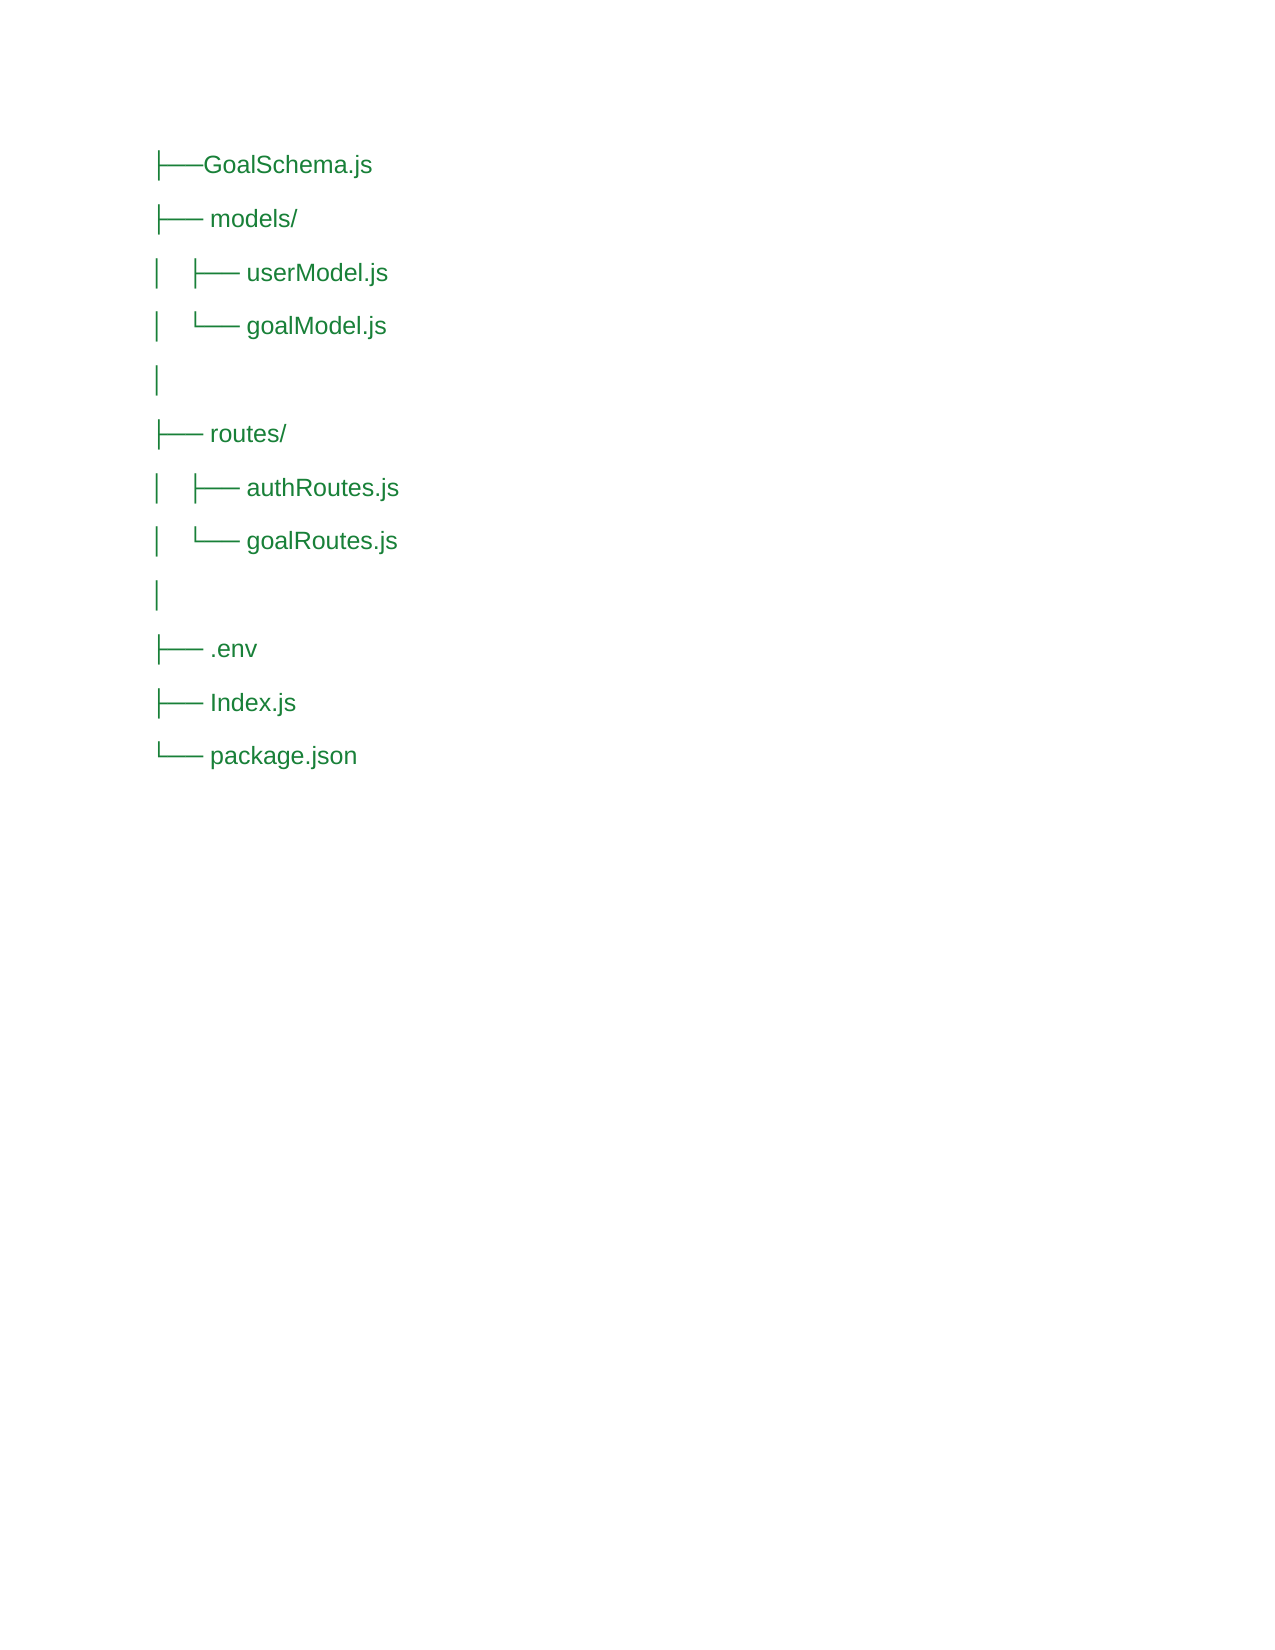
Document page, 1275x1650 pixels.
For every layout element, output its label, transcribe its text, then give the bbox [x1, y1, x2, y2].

text ├── routes/ [160, 419, 1125, 447]
text │ [158, 580, 1125, 609]
text └── package.json [150, 741, 1125, 770]
text ├── models/ [150, 204, 158, 232]
text │ └── goalRoutes.js [158, 526, 1125, 555]
text │ └── goalModel.js [158, 311, 1125, 340]
text │ ├── authRoutes.js [150, 472, 1125, 501]
text ├── .env [160, 634, 1125, 662]
text ├── routes/ [150, 419, 158, 447]
text ├── .env [150, 634, 158, 662]
text ├──GoalSchema.js [160, 150, 1125, 179]
text │ [150, 580, 156, 609]
text ├── Index.js [150, 687, 1125, 716]
text │ [150, 365, 156, 394]
text │ [158, 365, 1125, 394]
text │ ├── userModel.js [150, 257, 1125, 286]
text ├── models/ [160, 204, 1125, 232]
